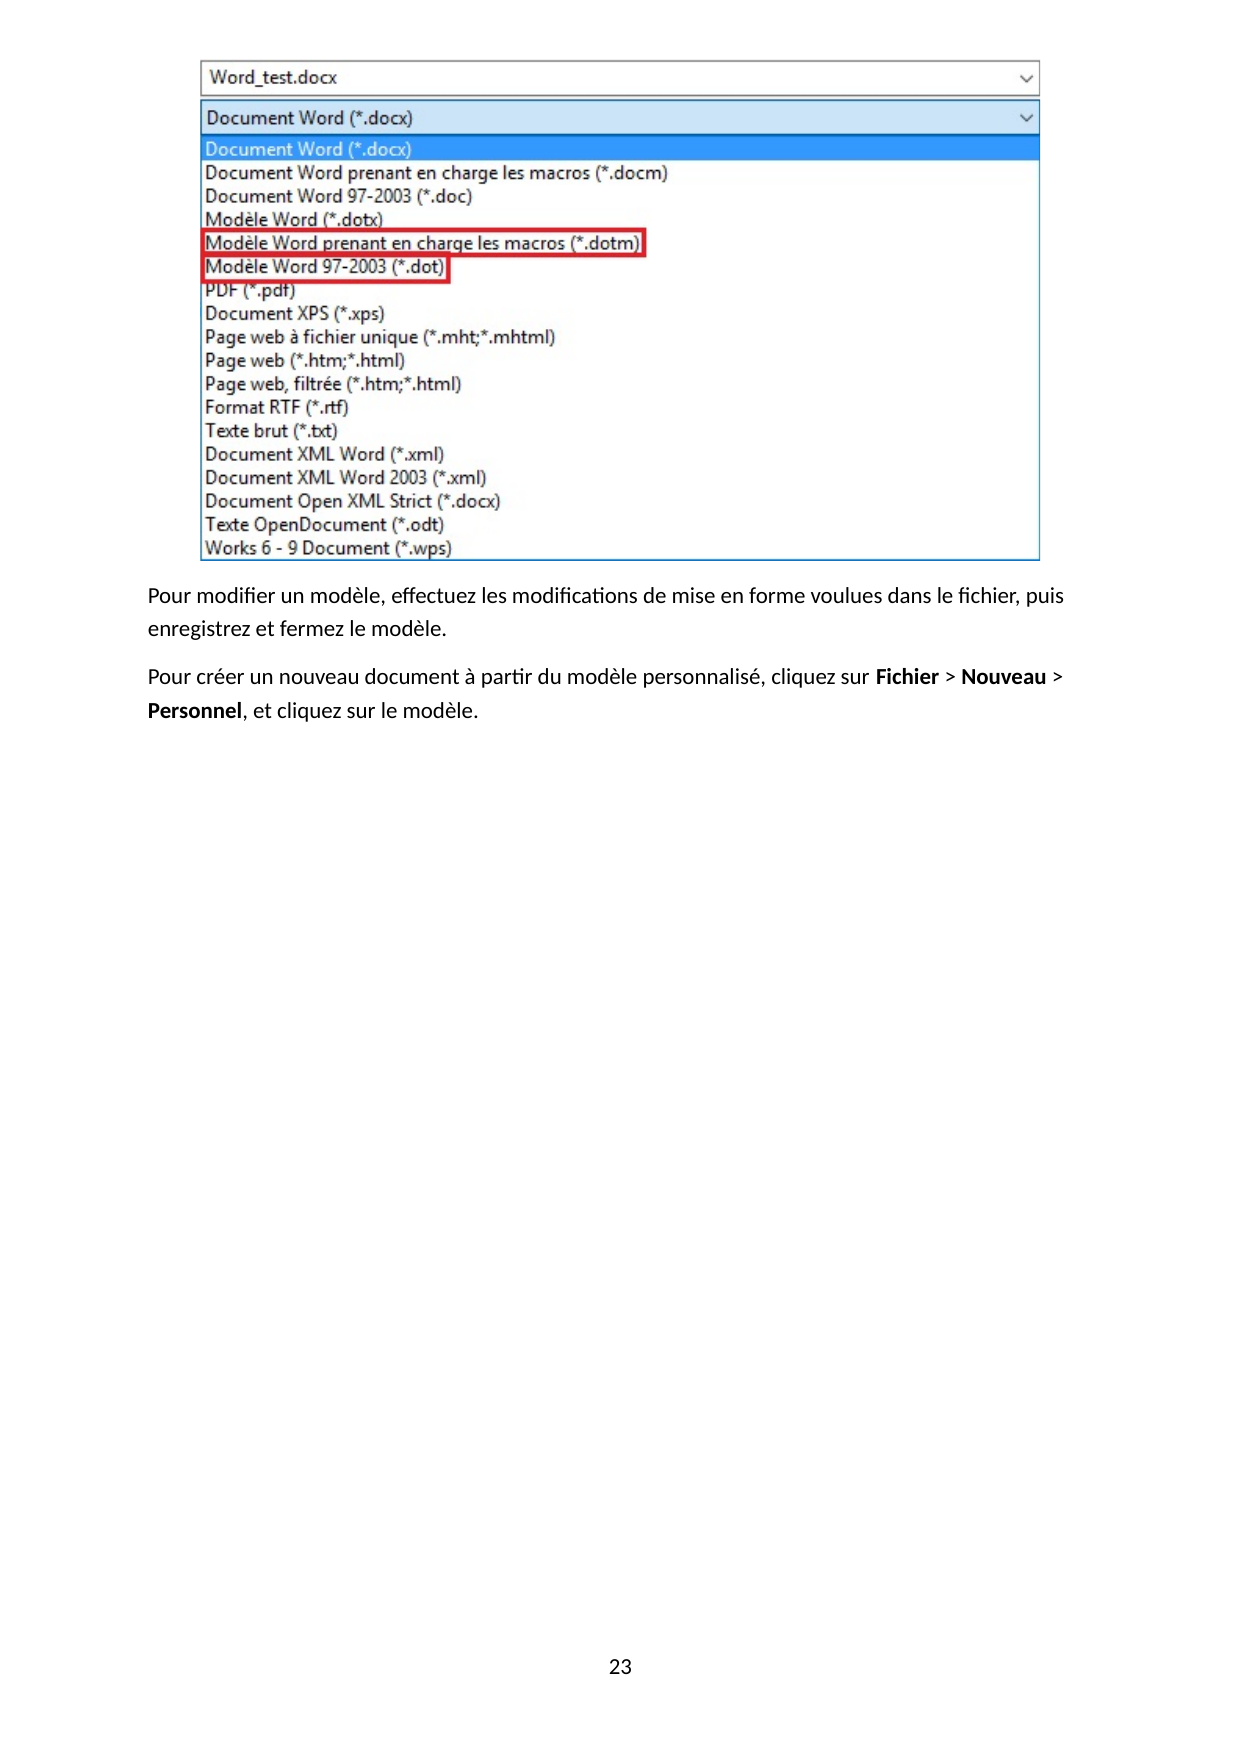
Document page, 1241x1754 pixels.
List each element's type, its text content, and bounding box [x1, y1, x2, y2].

text Pour créer un nouveau document à partir du modèle personnalisé, cliquez sur Fichier > Nouveau > Personnel, et cliquez sur le modèle. [148, 662, 1093, 724]
text Pour modifier un modèle, effectuez les modifications de mise en forme voulues dans le fichier, puis enregistrez et fermez le modèle. [148, 581, 1093, 642]
picture [200, 59, 1041, 561]
